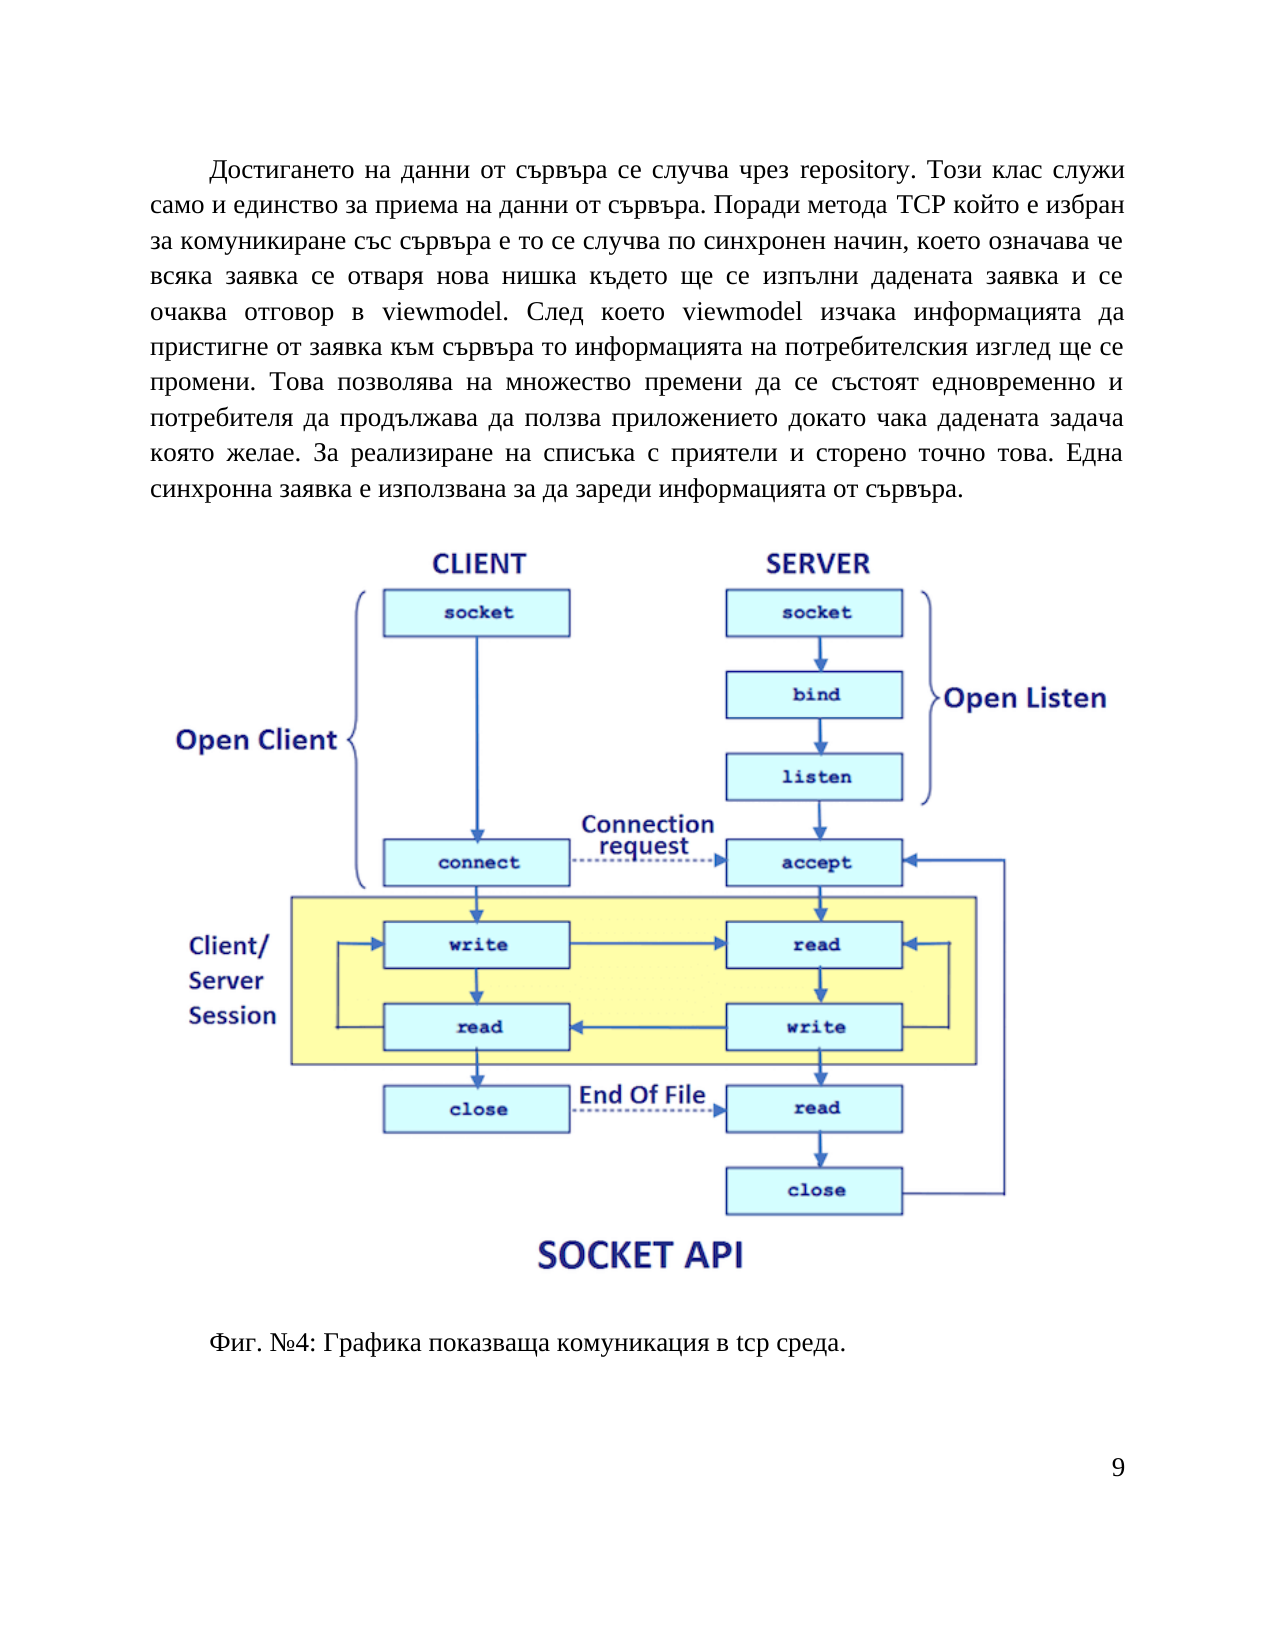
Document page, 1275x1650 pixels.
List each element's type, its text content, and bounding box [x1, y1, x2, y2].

picture [161, 539, 1114, 1288]
text Достигането на данни от сървъра се случва чрез repository. Този клас служи само и единство за приема на данни от сървъра. Поради метода TCP който е избран за комуникиране със сървъра е то се случва по синхронен начин, което означава че всяка заявка се отваря нова нишка където ще се изпълни дадената заявка и се очаква отговор в viewmodel. След което viewmodel изчака информацията да пристигне от заявка към сървъра то информацията на потребителския изглед ще се промени. Това позволява на множество премени да се състоят едновременно и потребителя да продължава да ползва приложението докато чака дадената задача която желае. За реализиране на списъка с приятели и сторено точно това. Една синхронна заявка е използвана за да зареди информацията от сървъра. [150, 150, 1125, 504]
text Фиг. №4: Графика показваща комуникация в tcp среда. [150, 1323, 1125, 1359]
